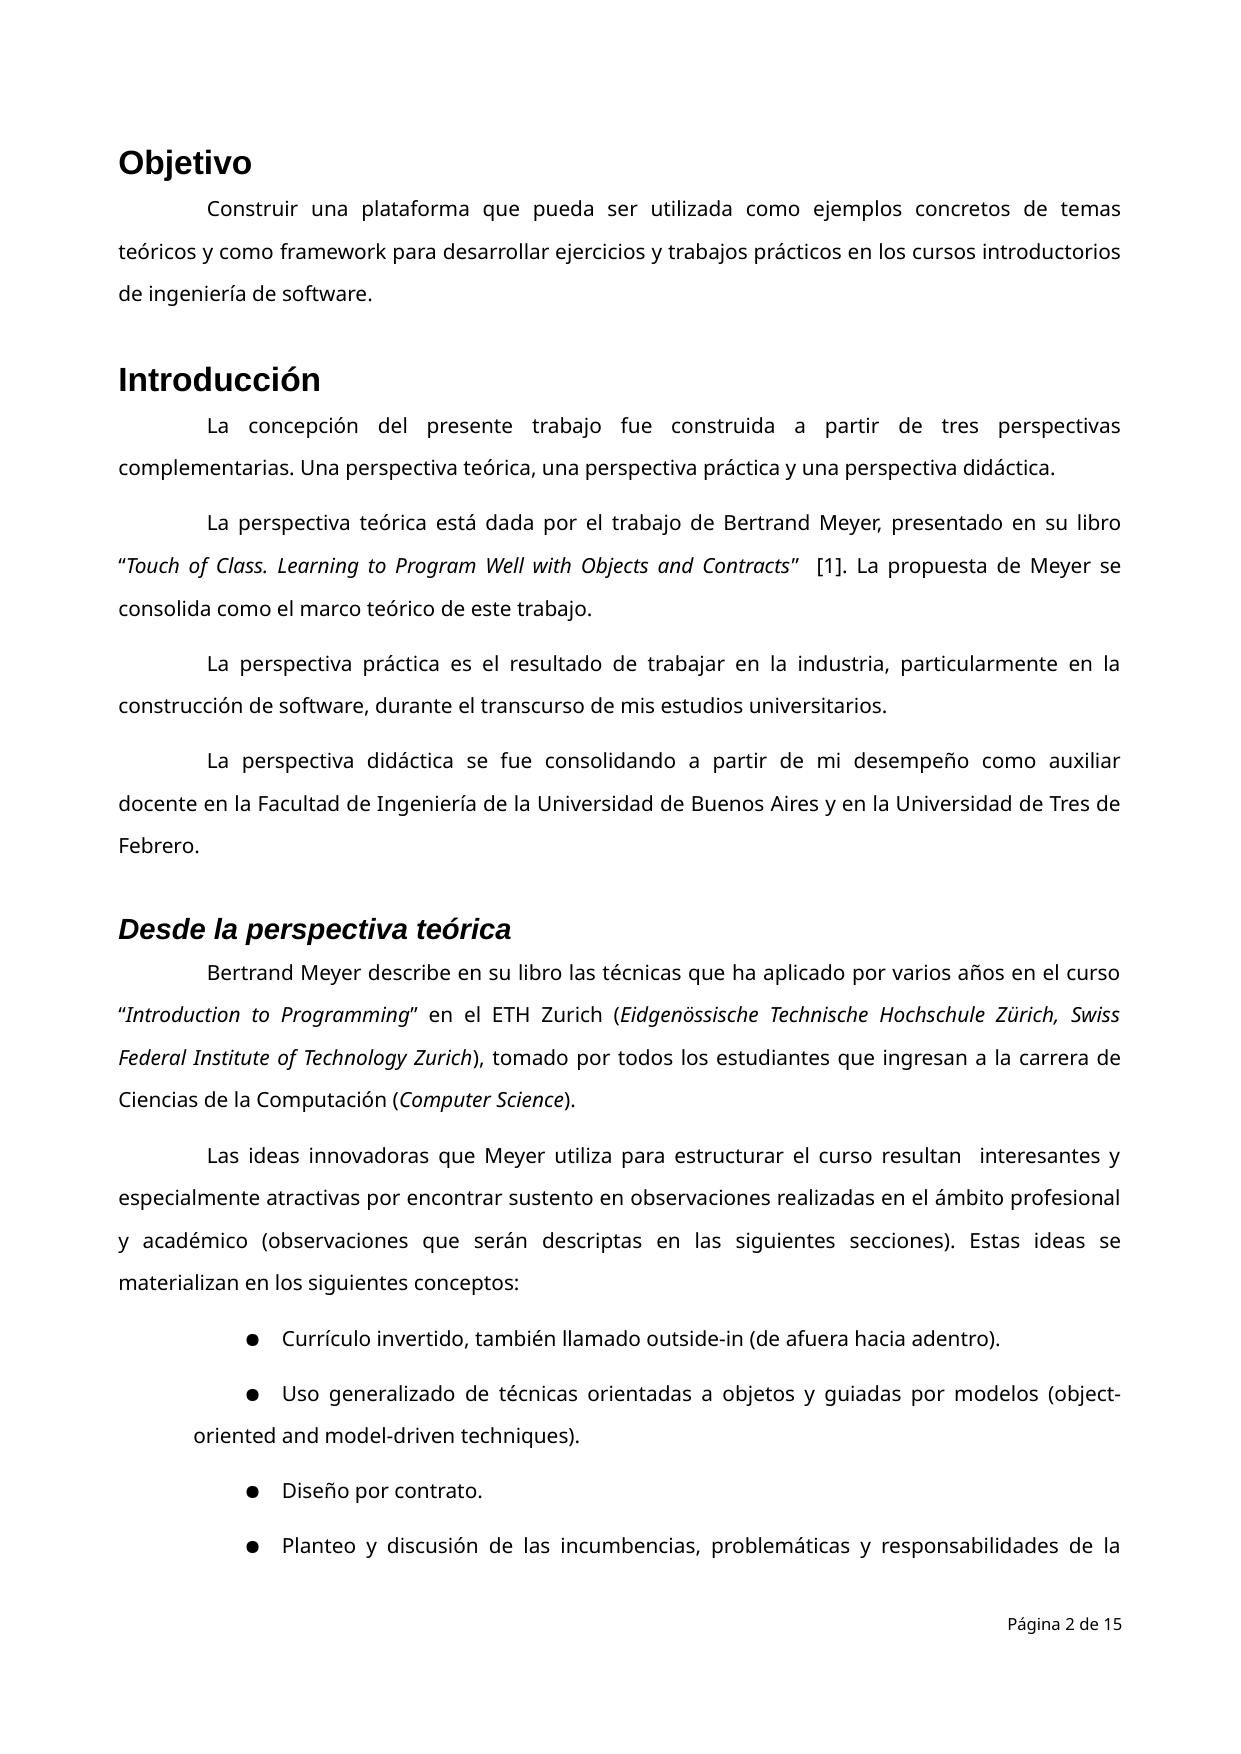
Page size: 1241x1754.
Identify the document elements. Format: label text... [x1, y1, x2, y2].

text Construir una plataforma que pueda ser utilizada como ejemplos concretos de temas teóricos y como framework para desarrollar ejercicios y trabajos prácticos en los cursos introductorios de ingeniería de software. [118, 194, 1122, 308]
subtitle Introducción [118, 359, 1122, 398]
text La concepción del presente trabajo fue construida a partir de tres perspectivas complementarias. Una perspectiva teórica, una perspectiva práctica y una perspectiva didáctica. [118, 411, 1122, 482]
list Uso generalizado de técnicas orientadas a objetos y guiadas por modelos (object-oriented and model-driven techniques). [156, 1379, 1122, 1450]
text Bertrand Meyer describe en su libro las técnicas que ha aplicado por varios años en el curso “Introduction to Programming” en el ETH Zurich (Eidgenössische Technische Hochschule Zürich, Swiss Federal Institute of Technology Zurich), tomado por todos los estudiantes que ingresan a la carrera de Ciencias de la Computación (Computer Science). [118, 958, 1122, 1114]
text La perspectiva teórica está dada por el trabajo de Bertrand Meyer, presentado en su libro “Touch of Class. Learning to Program Well with Objects and Contracts” [1]. La propuesta de Meyer se consolida como el marco teórico de este trabajo. [118, 508, 1122, 622]
text Las ideas innovadoras que Meyer utiliza para estructurar el curso resultan interesantes y especialmente atractivas por encontrar sustento en observaciones realizadas en el ámbito profesional y académico (observaciones que serán descriptas en las siguientes secciones). Estas ideas se materializan en los siguientes conceptos: [118, 1141, 1122, 1297]
subtitle Objetivo [118, 143, 1122, 182]
list Planteo y discusión de las incumbencias, problemáticas y responsabilidades de la [156, 1532, 1122, 1560]
list Currículo invertido, también llamado outside-in (de afuera hacia adentro). [156, 1324, 1122, 1352]
list Diseño por contrato. [156, 1476, 1122, 1505]
text La perspectiva práctica es el resultado de trabajar en la industria, particularmente en la construcción de software, durante el transcurso de mis estudios universitarios. [118, 649, 1122, 720]
subtitle Desde la perspectiva teórica [118, 912, 1122, 945]
text La perspectiva didáctica se fue consolidando a partir de mi desempeño como auxiliar docente en la Facultad de Ingeniería de la Universidad de Buenos Aires y en la Universidad de Tres de Febrero. [118, 746, 1122, 860]
